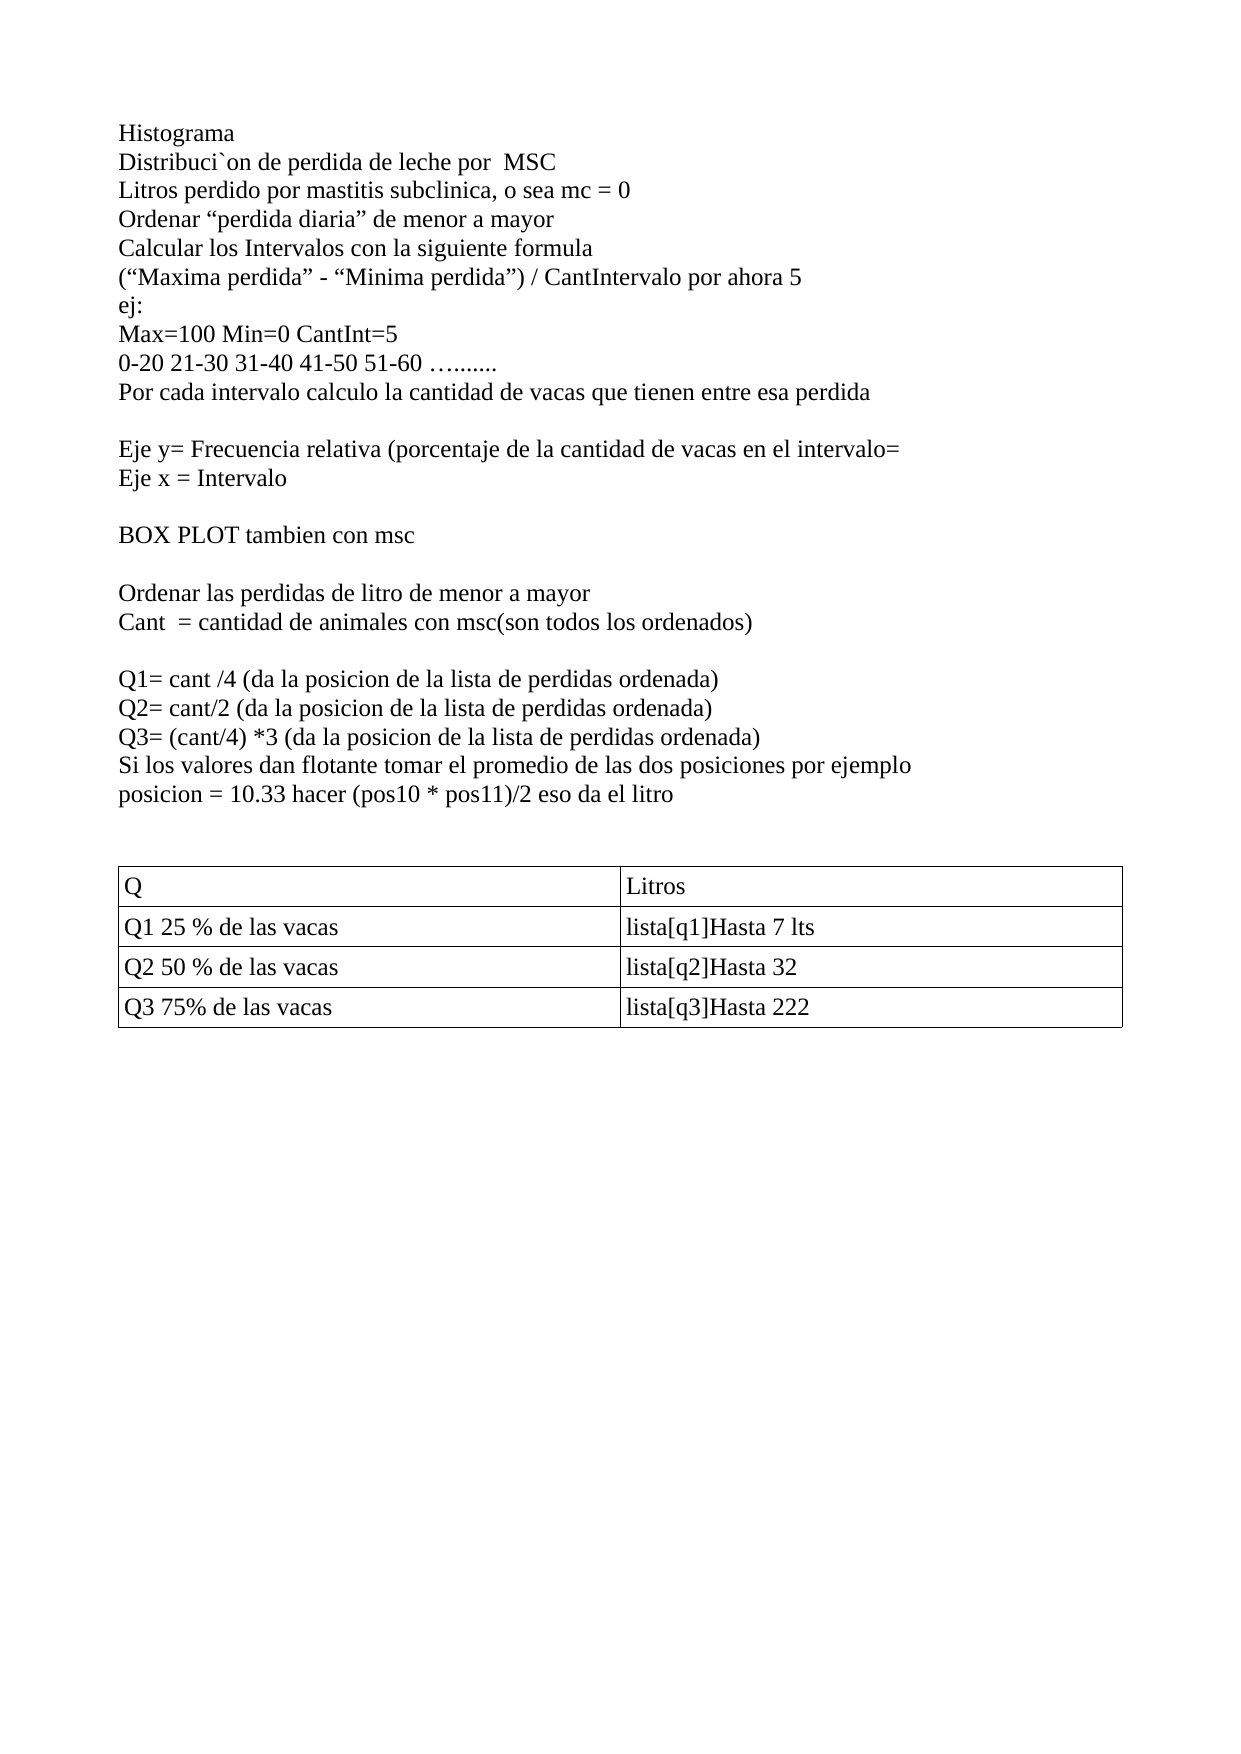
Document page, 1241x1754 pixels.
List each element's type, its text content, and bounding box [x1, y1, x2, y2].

text Por cada intervalo calculo la cantidad de vacas que tienen entre esa perdida [118, 377, 1122, 406]
text Cant = cantidad de animales con msc(son todos los ordenados) [118, 607, 1122, 636]
text Max=100 Min=0 CantInt=5 [118, 319, 1122, 348]
text Q1= cant /4 (da la posicion de la lista de perdidas ordenada) [118, 664, 1122, 693]
text Q3= (cant/4) *3 (da la posicion de la lista de perdidas ordenada) [118, 722, 1122, 751]
table_cell lista[q1]Hasta 7 lts [621, 907, 1122, 946]
table_cell lista[q3]Hasta 222 [621, 988, 1122, 1027]
text Litros perdido por mastitis subclinica, o sea mc = 0 [118, 176, 1122, 204]
table_cell Q1 25 % de las vacas [119, 907, 620, 946]
table_cell Q3 75% de las vacas [119, 988, 620, 1027]
text posicion = 10.33 hacer (pos10 * pos11)/2 eso da el litro [118, 779, 1122, 808]
table_cell Q2 50 % de las vacas [119, 947, 620, 987]
text Q2= cant/2 (da la posicion de la lista de perdidas ordenada) [118, 693, 1122, 722]
text Distribuci`on de perdida de leche por MSC [118, 147, 1122, 176]
text BOX PLOT tambien con msc [118, 521, 1122, 549]
text ej: [118, 291, 1122, 319]
text Eje y= Frecuencia relativa (porcentaje de la cantidad de vacas en el intervalo= [118, 434, 1122, 463]
table_header Q [119, 867, 620, 906]
text Histograma [118, 118, 1122, 147]
table_header Litros [621, 867, 1122, 906]
text Ordenar las perdidas de litro de menor a mayor [118, 578, 1122, 607]
text Si los valores dan flotante tomar el promedio de las dos posiciones por ejemplo [118, 751, 1122, 779]
text 0-20 21-30 31-40 41-50 51-60 …....... [118, 348, 1122, 377]
text Ordenar “perdida diaria” de menor a mayor [118, 204, 1122, 233]
text (“Maxima perdida” - “Minima perdida”) / CantIntervalo por ahora 5 [118, 262, 1122, 291]
table_cell lista[q2]Hasta 32 [621, 947, 1122, 987]
text Calcular los Intervalos con la siguiente formula [118, 233, 1122, 262]
text Eje x = Intervalo [118, 463, 1122, 492]
